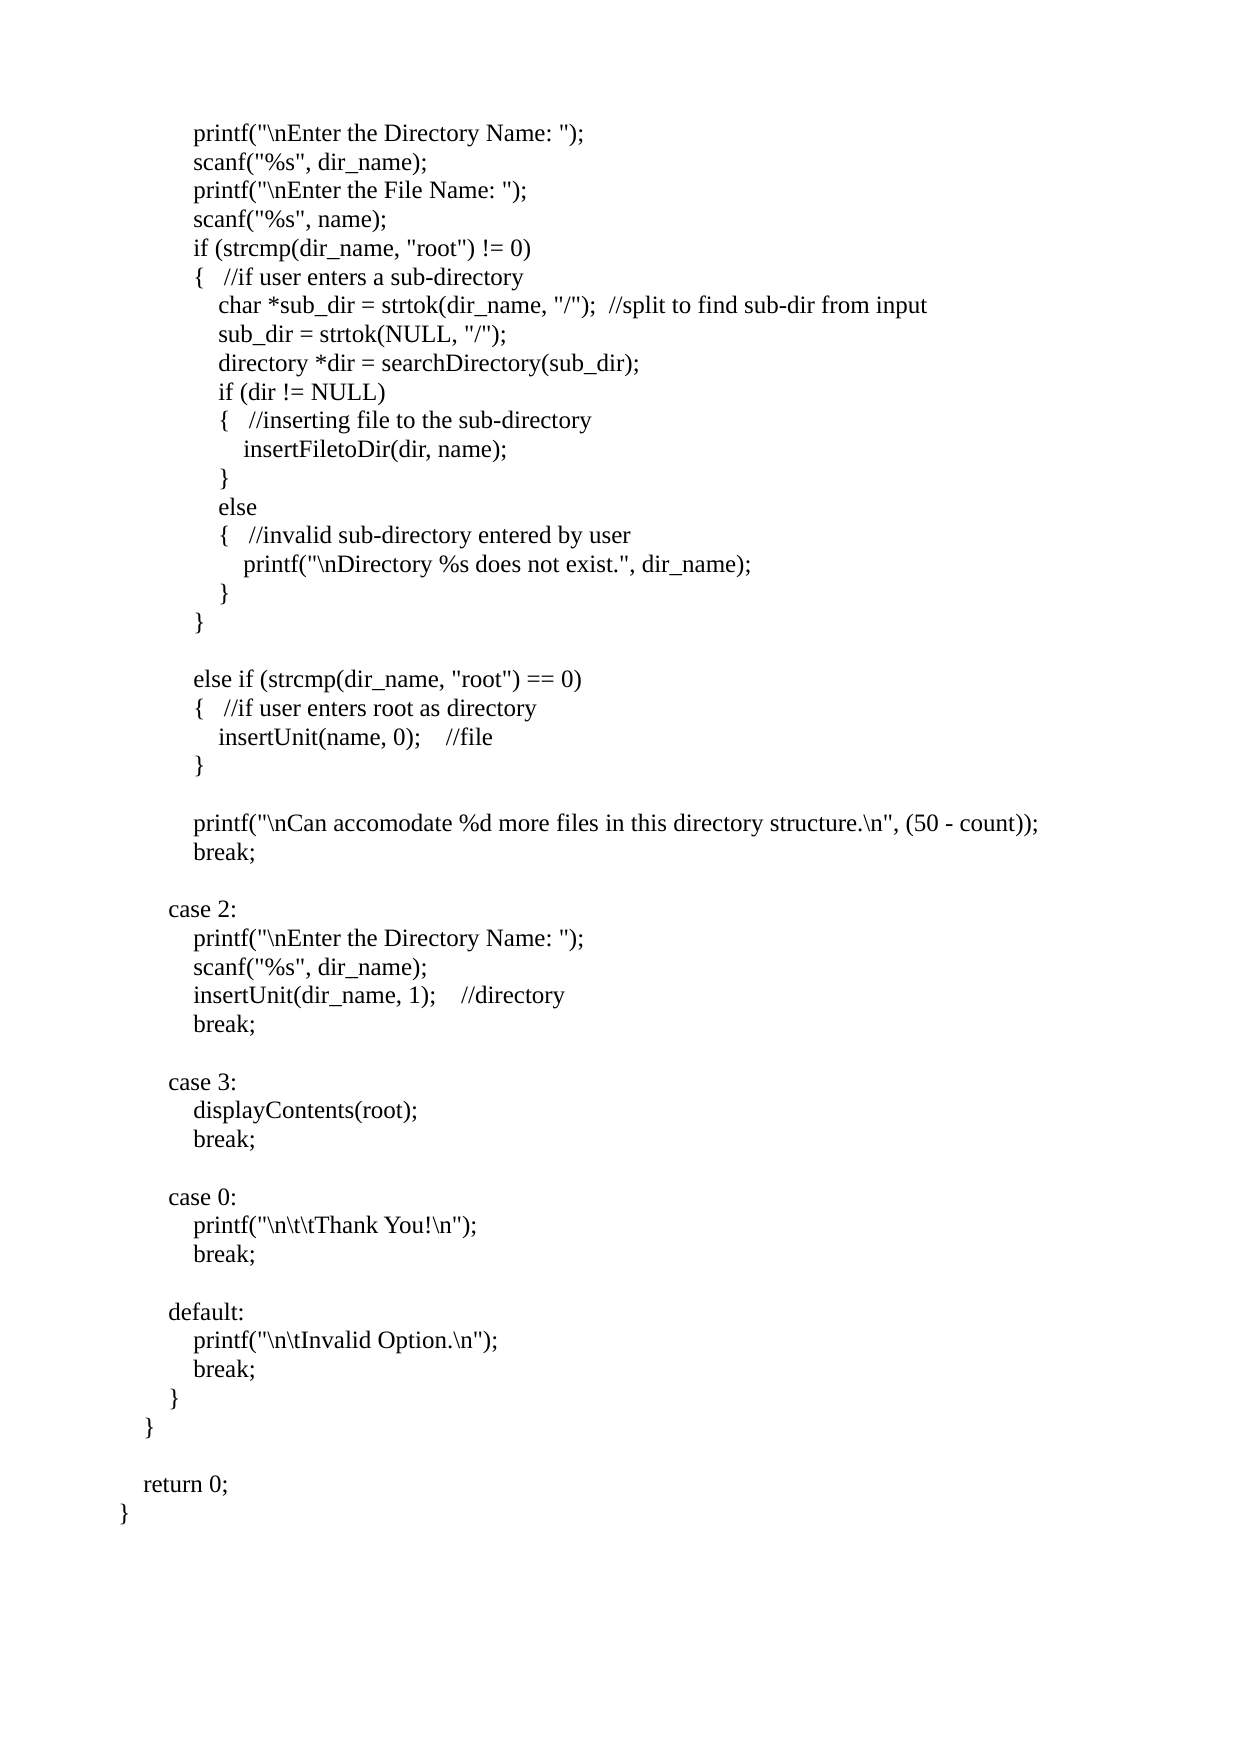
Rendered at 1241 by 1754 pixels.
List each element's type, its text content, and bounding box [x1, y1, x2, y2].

text case 3: [118, 1067, 1122, 1096]
text { //if user enters a sub-directory [118, 262, 1122, 291]
text case 0: [118, 1182, 1122, 1211]
text insertUnit(name, 0); //file [118, 722, 1122, 751]
text } [118, 607, 1122, 636]
text sub_dir = strtok(NULL, "/"); [118, 319, 1122, 348]
text break; [118, 1124, 1122, 1153]
text } [118, 463, 1122, 492]
text break; [118, 1009, 1122, 1038]
text { //if user enters root as directory [118, 693, 1122, 722]
text } [118, 751, 1122, 779]
text printf("\nEnter the Directory Name: "); [118, 923, 1122, 952]
text return 0; [118, 1469, 1122, 1498]
text } [118, 1412, 1122, 1441]
text scanf("%s", name); [118, 204, 1122, 233]
text insertUnit(dir_name, 1); //directory [118, 981, 1122, 1009]
text displayContents(root); [118, 1096, 1122, 1124]
text break; [118, 837, 1122, 866]
text scanf("%s", dir_name); [118, 147, 1122, 176]
text printf("\n\t\tThank You!\n"); [118, 1211, 1122, 1239]
text printf("\nEnter the Directory Name: "); [118, 118, 1122, 147]
text printf("\n\tInvalid Option.\n"); [118, 1326, 1122, 1354]
text break; [118, 1354, 1122, 1383]
text case 2: [118, 894, 1122, 923]
text } [118, 1498, 1122, 1527]
text else [118, 492, 1122, 521]
text if (strcmp(dir_name, "root") != 0) [118, 233, 1122, 262]
text printf("\nCan accomodate %d more files in this directory structure.\n", (50 - count)); [118, 808, 1122, 837]
text } [118, 1383, 1122, 1412]
text char *sub_dir = strtok(dir_name, "/"); //split to find sub-dir from input [118, 291, 1122, 319]
text printf("\nDirectory %s does not exist.", dir_name); [118, 549, 1122, 578]
text { //inserting file to the sub-directory [118, 406, 1122, 434]
text insertFiletoDir(dir, name); [118, 434, 1122, 463]
text else if (strcmp(dir_name, "root") == 0) [118, 664, 1122, 693]
text } [118, 578, 1122, 607]
text break; [118, 1239, 1122, 1268]
text if (dir != NULL) [118, 377, 1122, 406]
text scanf("%s", dir_name); [118, 952, 1122, 981]
text directory *dir = searchDirectory(sub_dir); [118, 348, 1122, 377]
text printf("\nEnter the File Name: "); [118, 176, 1122, 204]
text { //invalid sub-directory entered by user [118, 521, 1122, 549]
text default: [118, 1297, 1122, 1326]
